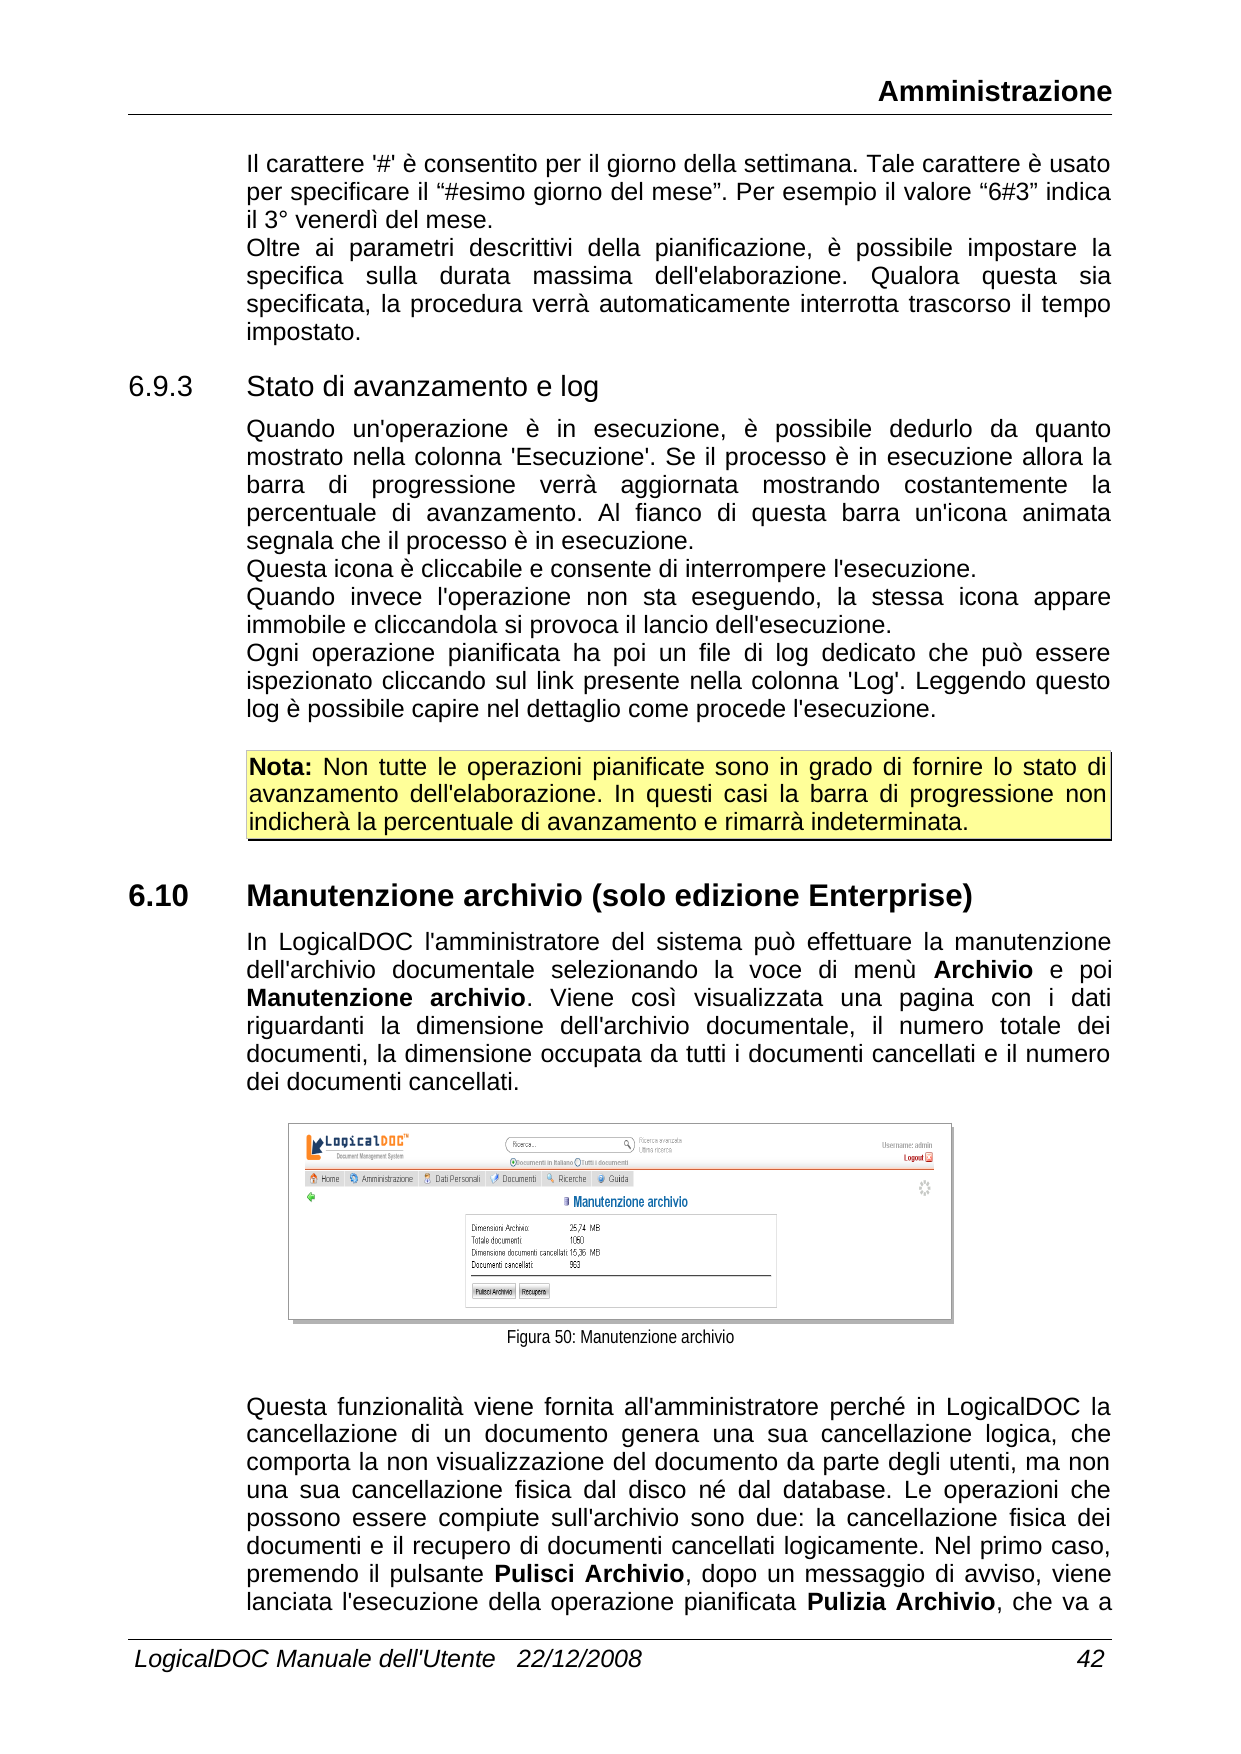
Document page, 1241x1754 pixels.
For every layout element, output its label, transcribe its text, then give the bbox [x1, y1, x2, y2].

text Figura 50: Manutenzione archivio [288, 1320, 952, 1347]
text Quando invece l'operazione non sta eseguendo, la stessa icona appare immobile e cliccandola si provoca il lancio dell'esecuzione. [246, 583, 1112, 638]
text In LogicalDOC l'amministratore del sistema può effettuare la manutenzione dell'archivio documentale selezionando la voce di menù Archivio e poi Manutenzione archivio. Viene così visualizzata una pagina con i dati riguardanti la dimensione dell'archivio documentale, il numero totale dei documenti, la dimensione occupata da tutti i documenti cancellati e il numero dei documenti cancellati. [246, 928, 1112, 1096]
text Il carattere '#' è consentito per il giorno della settimana. Tale carattere è usato per specificare il “#esimo giorno del mese”. Per esempio il valore “6#3” indica il 3° venerdì del mese. [246, 150, 1112, 234]
text Oltre ai parametri descrittivi della pianificazione, è possibile impostare la specifica sulla durata massima dell'elaborazione. Qualora questa sia specificata, la procedura verrà automaticamente interrotta trascorso il tempo impostato. [246, 234, 1112, 345]
subtitle Manutenzione archivio (solo edizione Enterprise) [128, 878, 1112, 913]
subtitle Stato di avanzamento e log [128, 370, 1112, 403]
text Questa icona è cliccabile e consente di interrompere l'esecuzione. [246, 555, 1112, 583]
text Quando un'operazione è in esecuzione, è possibile dedurlo da quanto mostrato nella colonna 'Esecuzione'. Se il processo è in esecuzione allora la barra di progressione verrà aggiornata mostrando costantemente la percentuale di avanzamento. Al fianco di questa barra un'icona animata segnala che il processo è in esecuzione. [246, 415, 1112, 555]
text Questa funzionalità viene fornita all'amministratore perché in LogicalDOC la cancellazione di un documento genera una sua cancellazione logica, che comporta la non visualizzazione del documento da parte degli utenti, ma non una sua cancellazione fisica dal disco né dal database. Le operazioni che possono essere compiute sull'archivio sono due: la cancellazione fisica dei documenti e il recupero di documenti cancellati logicamente. Nel primo caso, premendo il pulsante Pulisci Archivio, dopo un messaggio di avviso, viene lanciata l'esecuzione della operazione pianificata Pulizia Archivio, che va a [246, 1392, 1112, 1616]
picture [305, 1131, 934, 1311]
text Ogni operazione pianificata ha poi un file di log dedicato che può essere ispezionato cliccando sul link presente nella colonna 'Log'. Leggendo questo log è possibile capire nel dettaglio come procede l'esecuzione. [246, 638, 1112, 722]
text Nota: Non tutte le operazioni pianificate sono in grado di fornire lo stato di avanzamento dell'elaborazione. In questi casi la barra di progressione non indicherà la percentuale di avanzamento e rimarrà indeterminata. [247, 751, 1110, 838]
